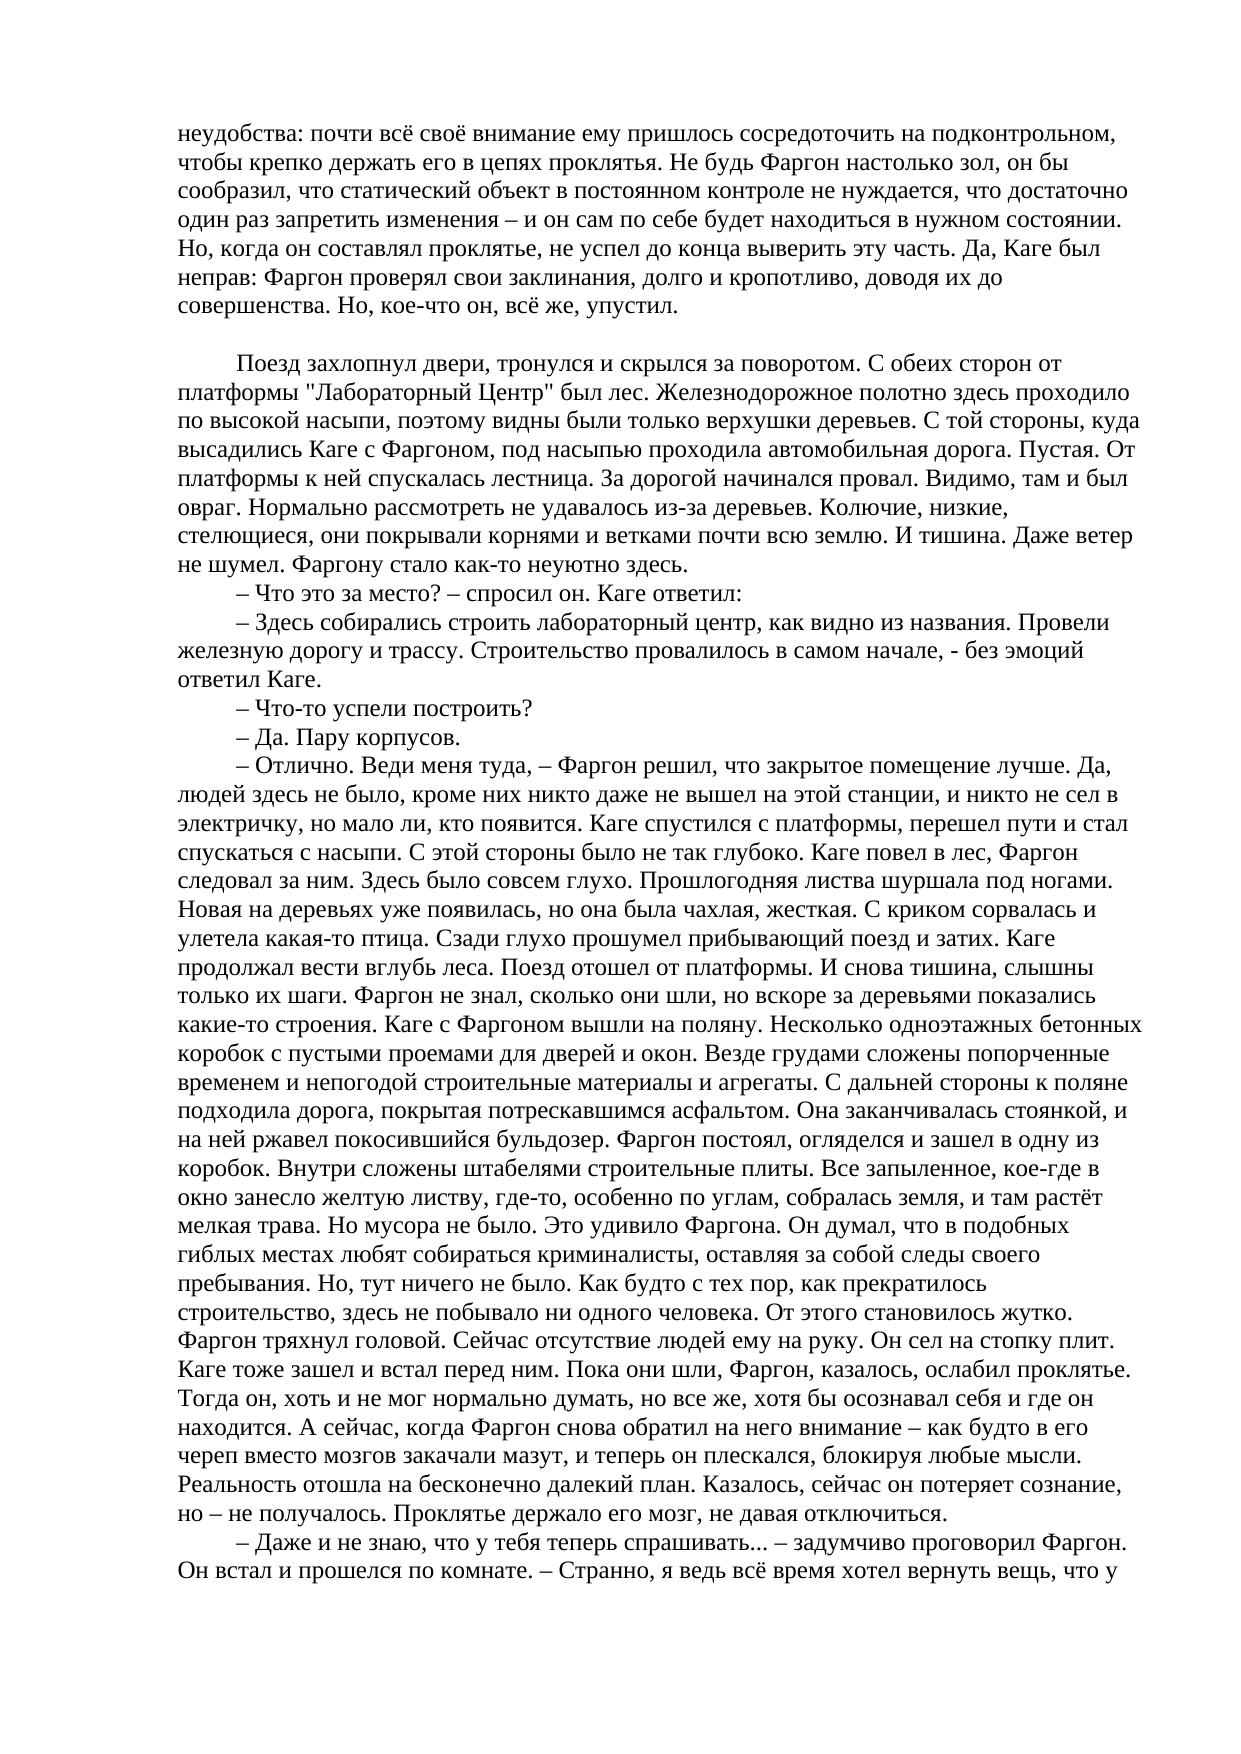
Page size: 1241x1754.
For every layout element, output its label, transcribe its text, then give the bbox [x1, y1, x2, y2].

text – Что это за место? – спросил он. Каге ответил: [177, 578, 1152, 607]
text неудобства: почти всё своё внимание ему пришлось сосредоточить на подконтрольном, чтобы крепко держать его в цепях проклятья. Не будь Фаргон настолько зол, он бы сообразил, что статический объект в постоянном контроле не нуждается, что достаточно один раз запретить изменения – и он сам по себе будет находиться в нужном состоянии. Но, когда он составлял проклятье, не успел до конца выверить эту часть. Да, Каге был неправ: Фаргон проверял свои заклинания, долго и кропотливо, доводя их до совершенства. Но, кое-что он, всё же, упустил. [177, 118, 1152, 319]
text – Здесь собирались строить лабораторный центр, как видно из названия. Провели железную дорогу и трассу. Строительство провалилось в самом начале, - без эмоций ответил Каге. [177, 607, 1152, 693]
text – Да. Пару корпусов. [177, 722, 1152, 751]
text – Отлично. Веди меня туда, – Фаргон решил, что закрытое помещение лучше. Да, людей здесь не было, кроме них никто даже не вышел на этой станции, и никто не сел в электричку, но мало ли, кто появится. Каге спустился с платформы, перешел пути и стал спускаться с насыпи. С этой стороны было не так глубоко. Каге повел в лес, Фаргон следовал за ним. Здесь было совсем глухо. Прошлогодняя листва шуршала под ногами. Новая на деревьях уже появилась, но она была чахлая, жесткая. С криком сорвалась и улетела какая-то птица. Сзади глухо прошумел прибывающий поезд и затих. Каге продолжал вести вглубь леса. Поезд отошел от платформы. И снова тишина, слышны только их шаги. Фаргон не знал, сколько они шли, но вскоре за деревьями показались какие-то строения. Каге с Фаргоном вышли на поляну. Несколько одноэтажных бетонных коробок с пустыми проемами для дверей и окон. Везде грудами сложены попорченные временем и непогодой строительные материалы и агрегаты. С дальней стороны к поляне подходила дорога, покрытая потрескавшимся асфальтом. Она заканчивалась стоянкой, и на ней ржавел покосившийся бульдозер. Фаргон постоял, огляделся и зашел в одну из коробок. Внутри сложены штабелями строительные плиты. Все запыленное, кое-где в окно занесло желтую листву, где-то, особенно по углам, собралась земля, и там растёт мелкая трава. Но мусора не было. Это удивило Фаргона. Он думал, что в подобных гиблых местах любят собираться криминалисты, оставляя за собой следы своего пребывания. Но, тут ничего не было. Как будто с тех пор, как прекратилось строительство, здесь не побывало ни одного человека. От этого становилось жутко. Фаргон тряхнул головой. Сейчас отсутствие людей ему на руку. Он сел на стопку плит. Каге тоже зашел и встал перед ним. Пока они шли, Фаргон, казалось, ослабил проклятье. Тогда он, хоть и не мог нормально думать, но все же, хотя бы осознавал себя и где он находится. А сейчас, когда Фаргон снова обратил на него внимание – как будто в его череп вместо мозгов закачали мазут, и теперь он плескался, блокируя любые мысли. Реальность отошла на бесконечно далекий план. Казалось, сейчас он потеряет сознание, но – не получалось. Проклятье держало его мозг, не давая отключиться. [177, 751, 1152, 1527]
text – Что-то успели построить? [177, 693, 1152, 722]
text Поезд захлопнул двери, тронулся и скрылся за поворотом. С обеих сторон от платформы "Лабораторный Центр" был лес. Железнодорожное полотно здесь проходило по высокой насыпи, поэтому видны были только верхушки деревьев. С той стороны, куда высадились Каге с Фаргоном, под насыпью проходила автомобильная дорога. Пустая. От платформы к ней спускалась лестница. За дорогой начинался провал. Видимо, там и был овраг. Нормально рассмотреть не удавалось из-за деревьев. Колючие, низкие, стелющиеся, они покрывали корнями и ветками почти всю землю. И тишина. Даже ветер не шумел. Фаргону стало как-то неуютно здесь. [177, 348, 1152, 578]
text – Даже и не знаю, что у тебя теперь спрашивать... – задумчиво проговорил Фаргон. Он встал и прошелся по комнате. – Странно, я ведь всё время хотел вернуть вещь, что у [177, 1527, 1152, 1584]
